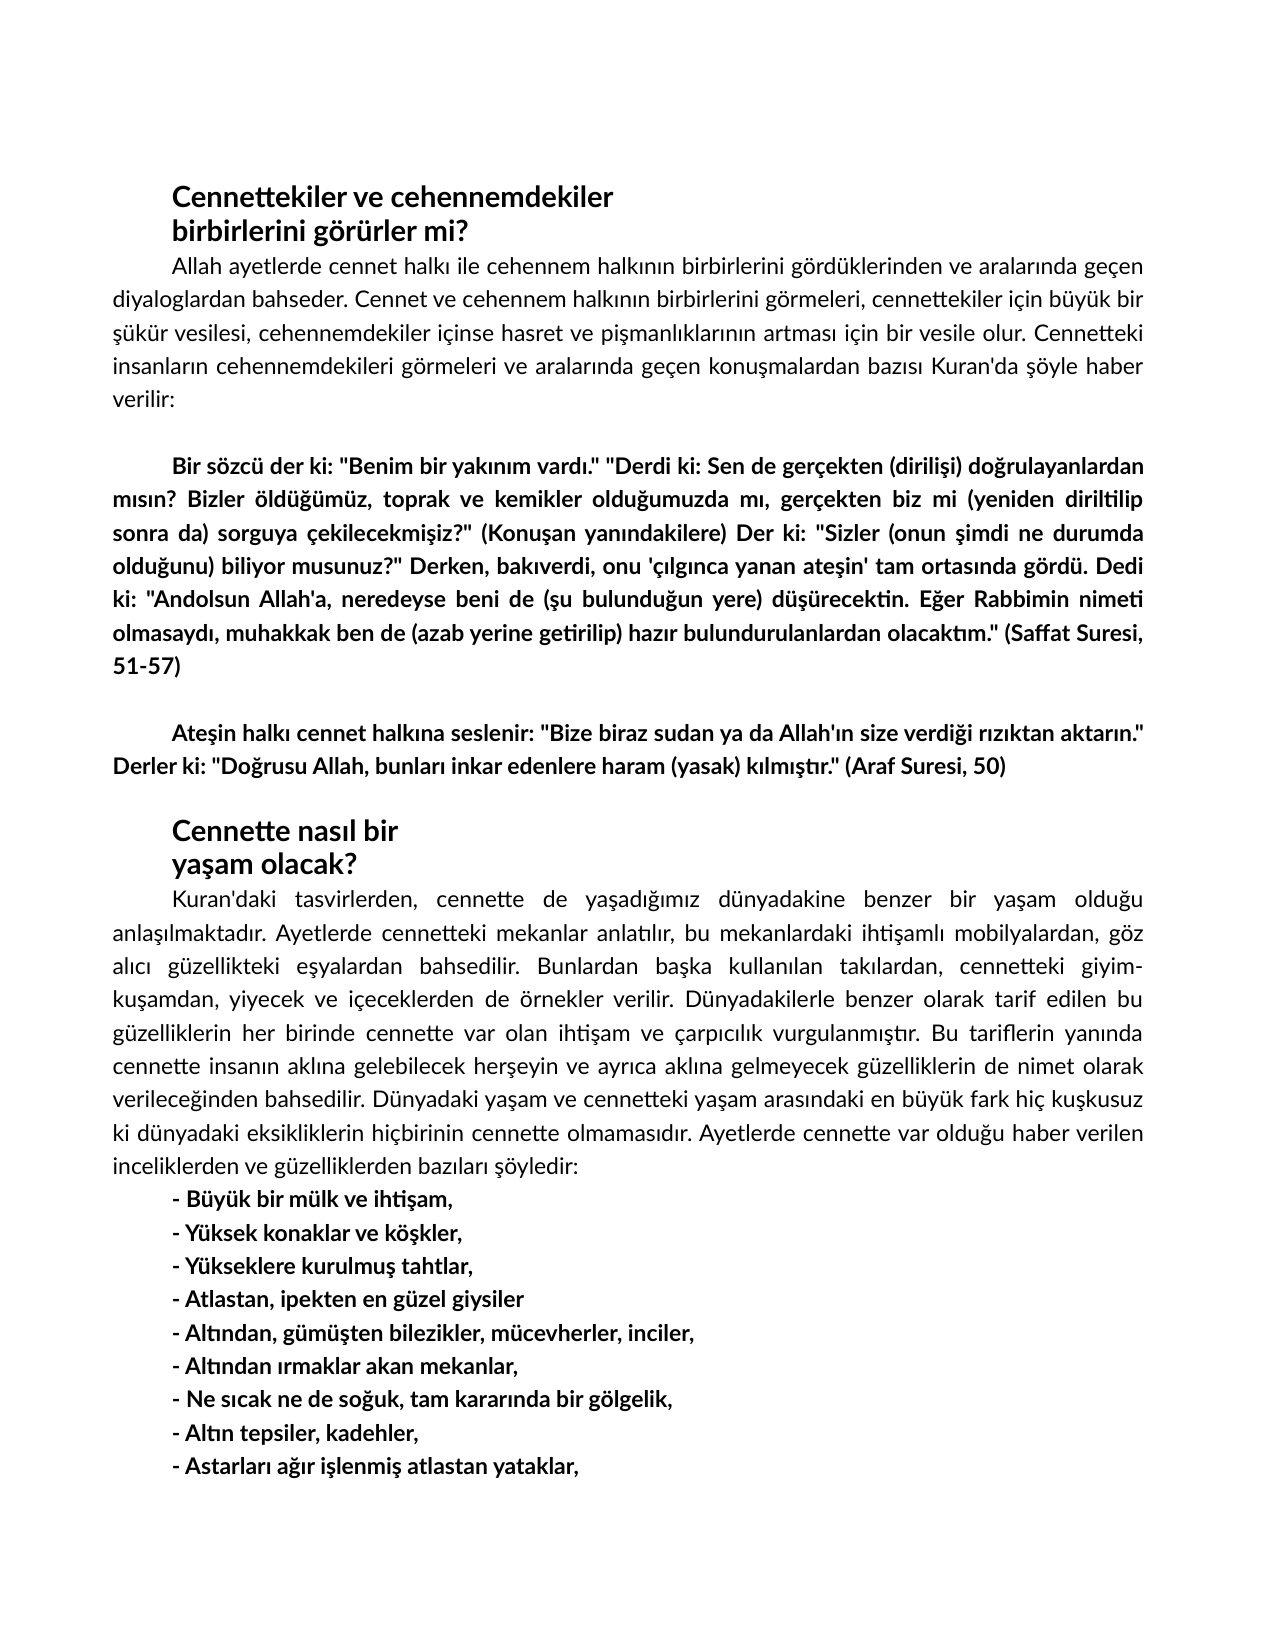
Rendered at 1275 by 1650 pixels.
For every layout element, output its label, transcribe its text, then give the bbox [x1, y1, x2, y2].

text - Altından, gümüşten bilezikler, mücevherler, inciler, [112, 1314, 1145, 1348]
text Cennette nasıl bir [112, 814, 1145, 848]
text - Yüksek konaklar ve köşkler, [112, 1214, 1145, 1248]
text Kuran'daki tasvirlerden, cennette de yaşadığımız dünyadakine benzer bir yaşam olduğu anlaşılmaktadır. Ayetlerde cennetteki mekanlar anlatılır, bu mekanlardaki ihtişamlı mobilyalardan, göz alıcı güzellikteki eşyalardan bahsedilir. Bunlardan başka kullanılan takılardan, cennetteki giyim-kuşamdan, yiyecek ve içeceklerden de örnekler verilir. Dünyadakilerle benzer olarak tarif edilen bu güzelliklerin her birinde cennette var olan ihtişam ve çarpıcılık vurgulanmıştır. Bu tariflerin yanında cennette insanın aklına gelebilecek herşeyin ve ayrıca aklına gelmeyecek güzelliklerin de nimet olarak verileceğinden bahsedilir. Dünyadaki yaşam ve cennetteki yaşam arasındaki en büyük fark hiç kuşkusuz ki dünyadaki eksikliklerin hiçbirinin cennette olmamasıdır. Ayetlerde cennette var olduğu haber verilen inceliklerden ve güzelliklerden bazıları şöyledir: [112, 881, 1145, 1181]
text yaşam olacak? [112, 848, 1145, 881]
text Cennettekiler ve cehennemdekiler [112, 181, 1145, 214]
text Allah ayetlerde cennet halkı ile cehennem halkının birbirlerini gördüklerinden ve aralarında geçen diyaloglardan bahseder. Cennet ve cehennem halkının birbirlerini görmeleri, cennettekiler için büyük bir şükür vesilesi, cehennemdekiler içinse hasret ve pişmanlıklarının artması için bir vesile olur. Cennetteki insanların cehennemdekileri görmeleri ve aralarında geçen konuşmalardan bazısı Kuran'da şöyle haber verilir: [112, 248, 1145, 414]
text - Yükseklere kurulmuş tahtlar, [112, 1248, 1145, 1281]
text - Altından ırmaklar akan mekanlar, [112, 1348, 1145, 1381]
text Ateşin halkı cennet halkına seslenir: "Bize biraz sudan ya da Allah'ın size verdiği rızıktan aktarın." Derler ki: "Doğrusu Allah, bunları inkar edenlere haram (yasak) kılmıştır." (Araf Suresi, 50) [112, 714, 1145, 781]
text Bir sözcü der ki: "Benim bir yakınım vardı." "Derdi ki: Sen de gerçekten (dirilişi) doğrulayanlardan mısın? Bizler öldüğümüz, toprak ve kemikler olduğumuzda mı, gerçekten biz mi (yeniden diriltilip sonra da) sorguya çekilecekmişiz?" (Konuşan yanındakilere) Der ki: "Sizler (onun şimdi ne durumda olduğunu) biliyor musunuz?" Derken, bakıverdi, onu 'çılgınca yanan ateşin' tam ortasında gördü. Dedi ki: "Andolsun Allah'a, neredeyse beni de (şu bulunduğun yere) düşürecektin. Eğer Rabbimin nimeti olmasaydı, muhakkak ben de (azab yerine getirilip) hazır bulundurulanlardan olacaktım." (Saffat Suresi, 51-57) [112, 448, 1145, 681]
text - Büyük bir mülk ve ihtişam, [112, 1181, 1145, 1214]
text - Astarları ağır işlenmiş atlastan yataklar, [112, 1448, 1145, 1481]
text - Ne sıcak ne de soğuk, tam kararında bir gölgelik, [112, 1381, 1145, 1414]
text - Atlastan, ipekten en güzel giysiler [112, 1281, 1145, 1314]
text birbirlerini görürler mi? [112, 214, 1145, 248]
text - Altın tepsiler, kadehler, [112, 1414, 1145, 1448]
